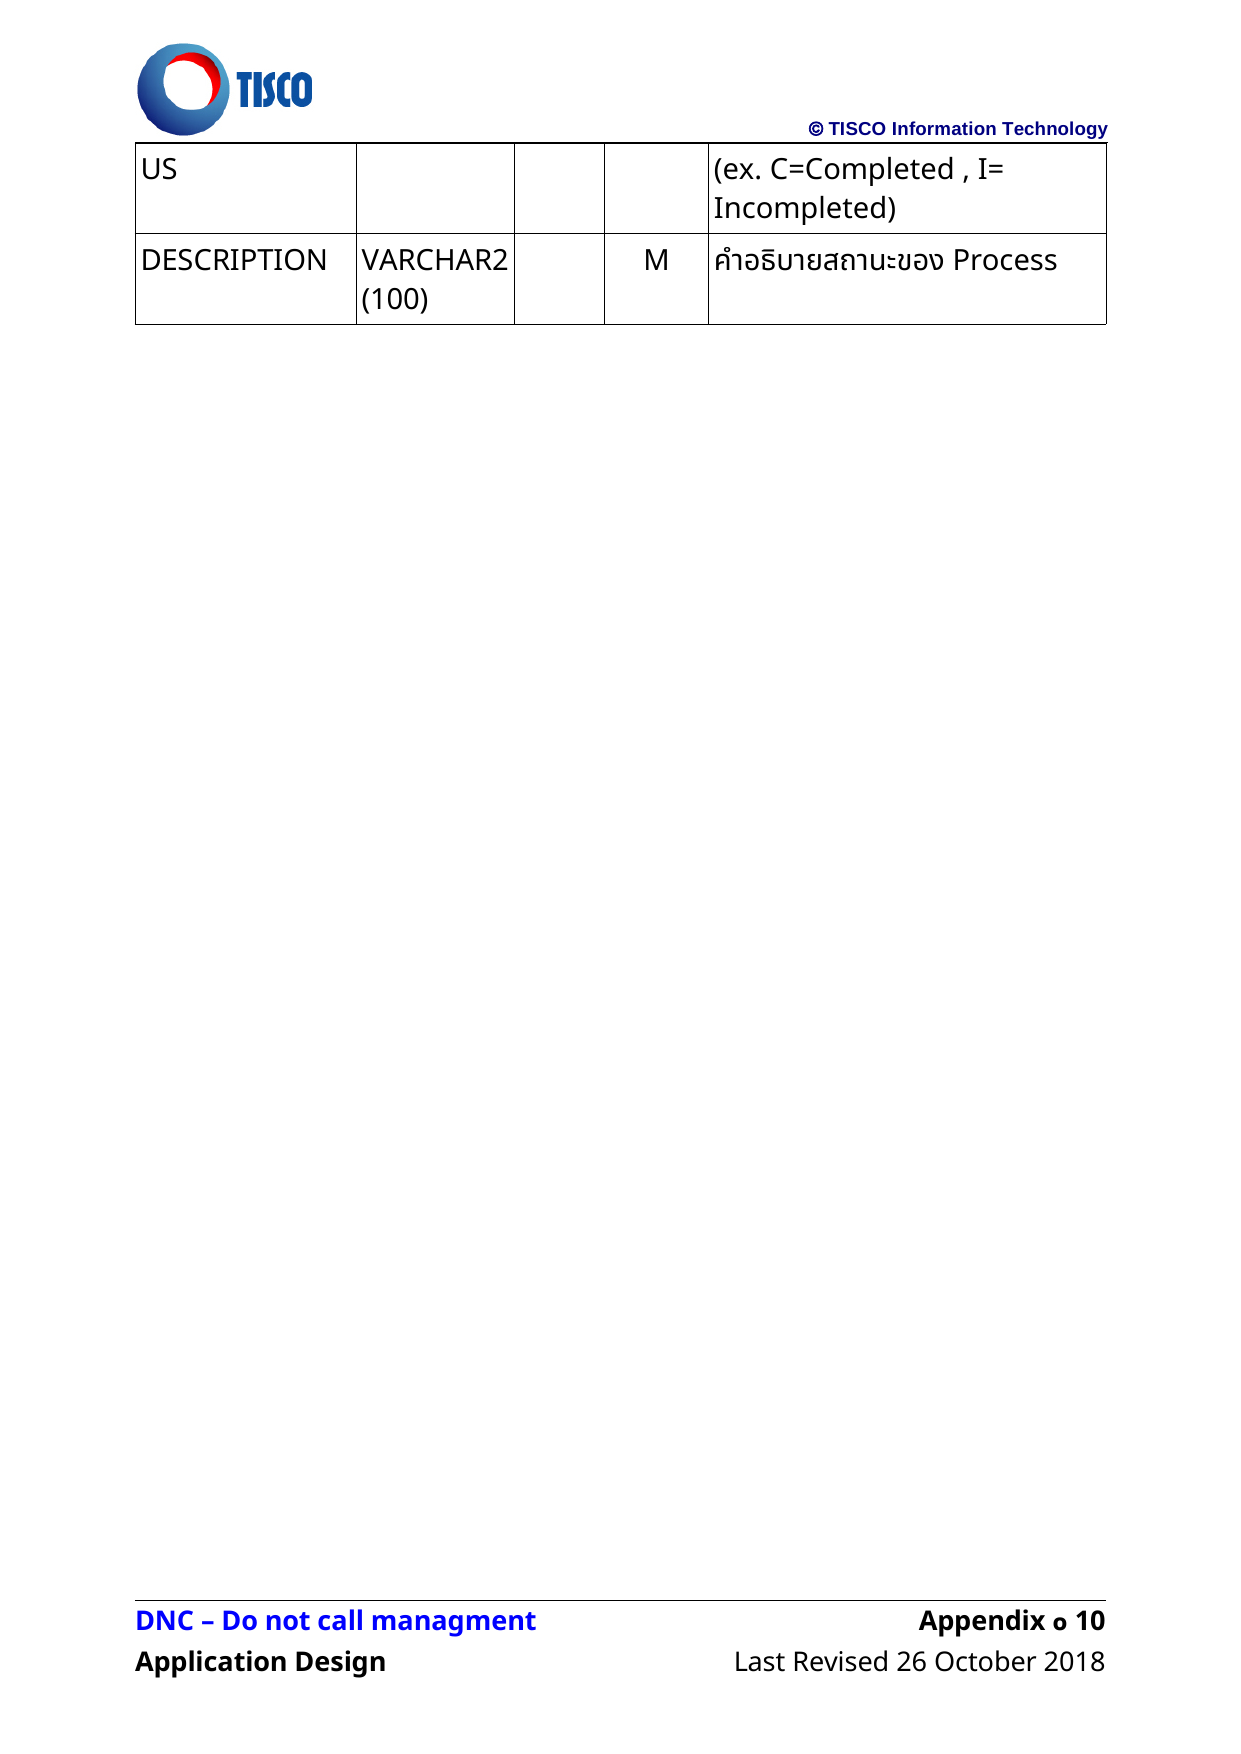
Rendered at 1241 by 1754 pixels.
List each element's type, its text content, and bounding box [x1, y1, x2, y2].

table_cell US [136, 144, 356, 233]
table_cell [515, 144, 604, 233]
table_cell M [605, 234, 708, 324]
table_cell DESCRIPTION [136, 234, 356, 324]
table_cell VARCHAR2(100) [357, 234, 514, 324]
table_cell คำอธิบายสถานะของ Process [709, 234, 1106, 324]
table_cell [515, 234, 604, 324]
table_cell [357, 144, 514, 233]
table_cell [605, 144, 708, 233]
table_cell (ex. C=Completed , I= Incompleted) [709, 144, 1106, 233]
